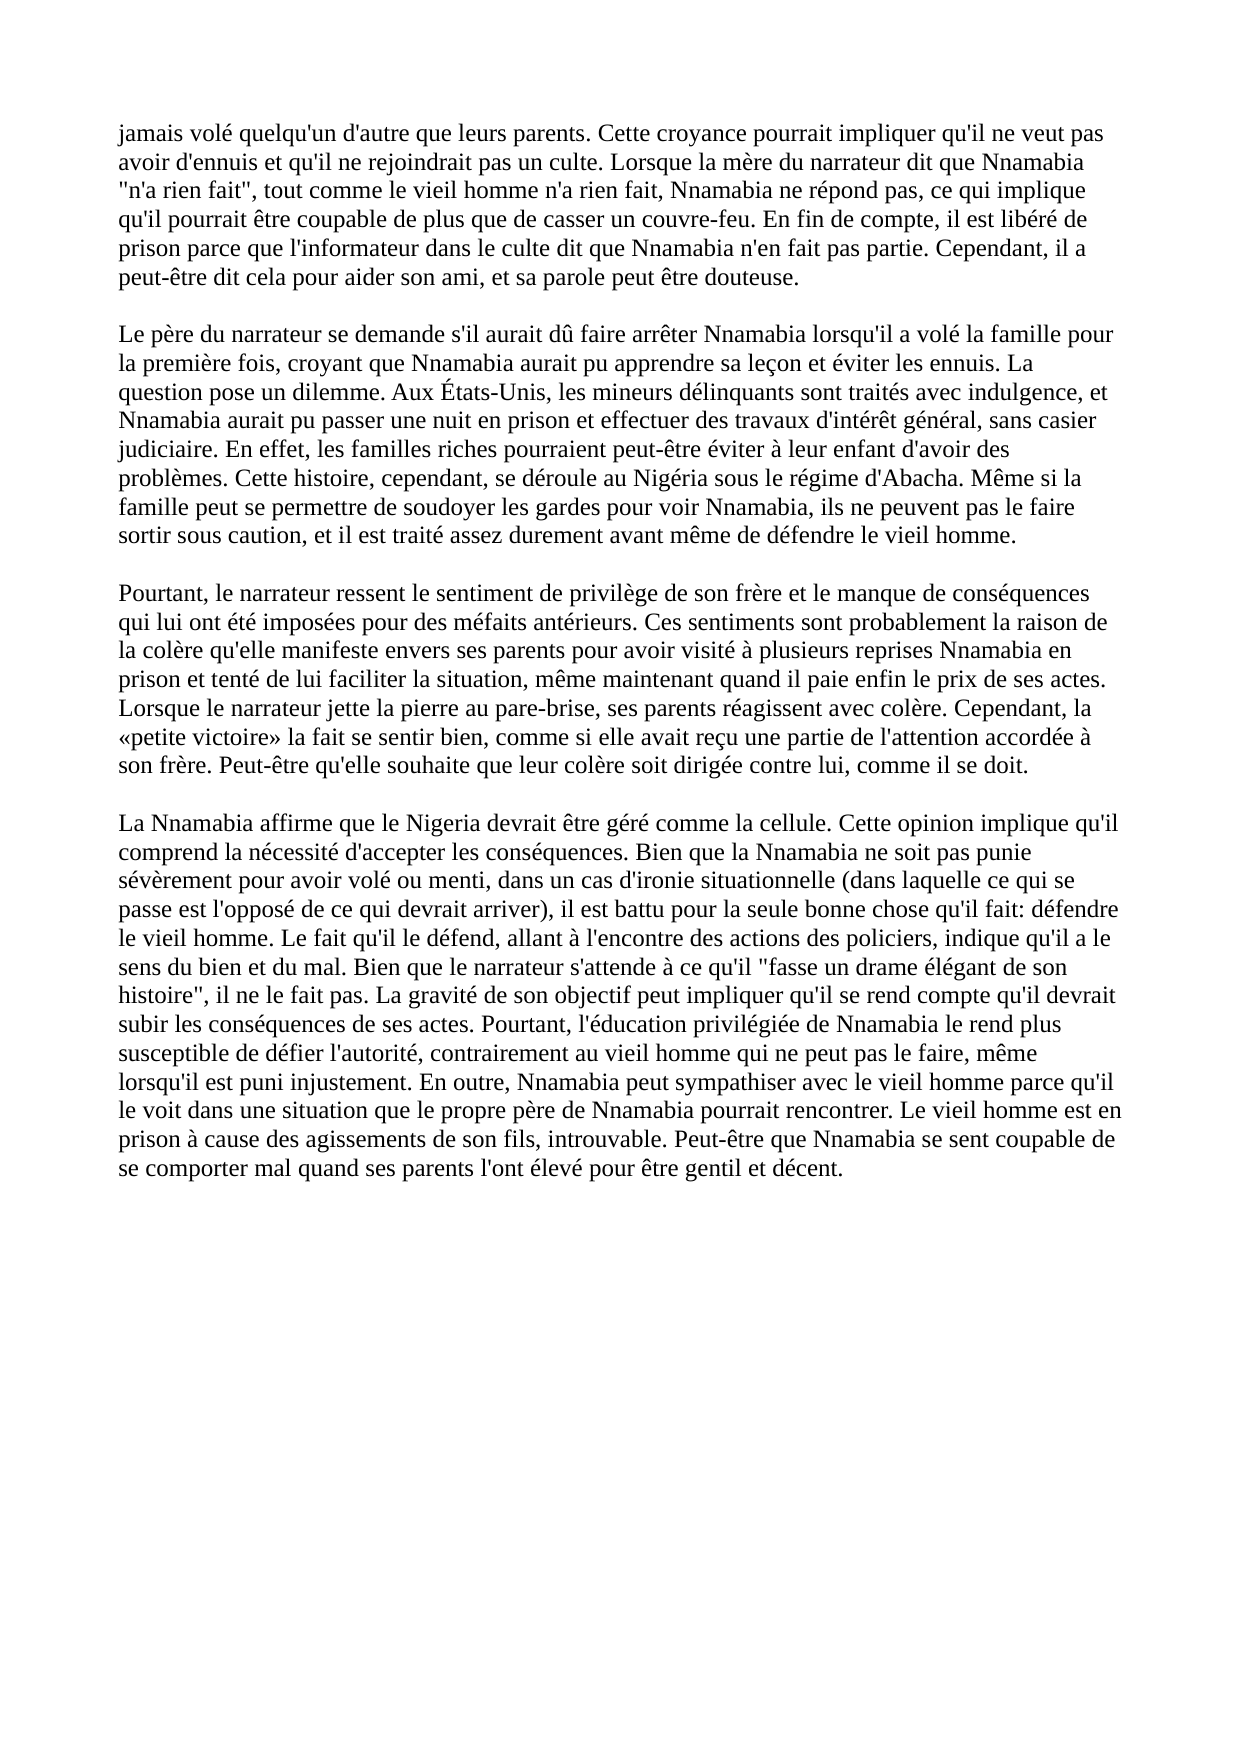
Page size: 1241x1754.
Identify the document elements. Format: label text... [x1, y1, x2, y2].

text La Nnamabia affirme que le Nigeria devrait être géré comme la cellule. Cette opinion implique qu'il comprend la nécessité d'accepter les conséquences. Bien que la Nnamabia ne soit pas punie sévèrement pour avoir volé ou menti, dans un cas d'ironie situationnelle (dans laquelle ce qui se passe est l'opposé de ce qui devrait arriver), il est battu pour la seule bonne chose qu'il fait: défendre le vieil homme. Le fait qu'il le défend, allant à l'encontre des actions des policiers, indique qu'il a le sens du bien et du mal. Bien que le narrateur s'attende à ce qu'il "fasse un drame élégant de son histoire", il ne le fait pas. La gravité de son objectif peut impliquer qu'il se rend compte qu'il devrait subir les conséquences de ses actes. Pourtant, l'éducation privilégiée de Nnamabia le rend plus susceptible de défier l'autorité, contrairement au vieil homme qui ne peut pas le faire, même lorsqu'il est puni injustement. En outre, Nnamabia peut sympathiser avec le vieil homme parce qu'il le voit dans une situation que le propre père de Nnamabia pourrait rencontrer. Le vieil homme est en prison à cause des agissements de son fils, introuvable. Peut-être que Nnamabia se sent coupable de se comporter mal quand ses parents l'ont élevé pour être gentil et décent. [118, 808, 1122, 1182]
text Le père du narrateur se demande s'il aurait dû faire arrêter Nnamabia lorsqu'il a volé la famille pour la première fois, croyant que Nnamabia aurait pu apprendre sa leçon et éviter les ennuis. La question pose un dilemme. Aux États-Unis, les mineurs délinquants sont traités avec indulgence, et Nnamabia aurait pu passer une nuit en prison et effectuer des travaux d'intérêt général, sans casier judiciaire. En effet, les familles riches pourraient peut-être éviter à leur enfant d'avoir des problèmes. Cette histoire, cependant, se déroule au Nigéria sous le régime d'Abacha. Même si la famille peut se permettre de soudoyer les gardes pour voir Nnamabia, ils ne peuvent pas le faire sortir sous caution, et il est traité assez durement avant même de défendre le vieil homme. [118, 319, 1122, 549]
text Pourtant, le narrateur ressent le sentiment de privilège de son frère et le manque de conséquences qui lui ont été imposées pour des méfaits antérieurs. Ces sentiments sont probablement la raison de la colère qu'elle manifeste envers ses parents pour avoir visité à plusieurs reprises Nnamabia en prison et tenté de lui faciliter la situation, même maintenant quand il paie enfin le prix de ses actes. Lorsque le narrateur jette la pierre au pare-brise, ses parents réagissent avec colère. Cependant, la «petite victoire» la fait se sentir bien, comme si elle avait reçu une partie de l'attention accordée à son frère. Peut-être qu'elle souhaite que leur colère soit dirigée contre lui, comme il se doit. [118, 578, 1122, 779]
text jamais volé quelqu'un d'autre que leurs parents. Cette croyance pourrait impliquer qu'il ne veut pas avoir d'ennuis et qu'il ne rejoindrait pas un culte. Lorsque la mère du narrateur dit que Nnamabia "n'a rien fait", tout comme le vieil homme n'a rien fait, Nnamabia ne répond pas, ce qui implique qu'il pourrait être coupable de plus que de casser un couvre-feu. En fin de compte, il est libéré de prison parce que l'informateur dans le culte dit que Nnamabia n'en fait pas partie. Cependant, il a peut-être dit cela pour aider son ami, et sa parole peut être douteuse. [118, 118, 1122, 291]
